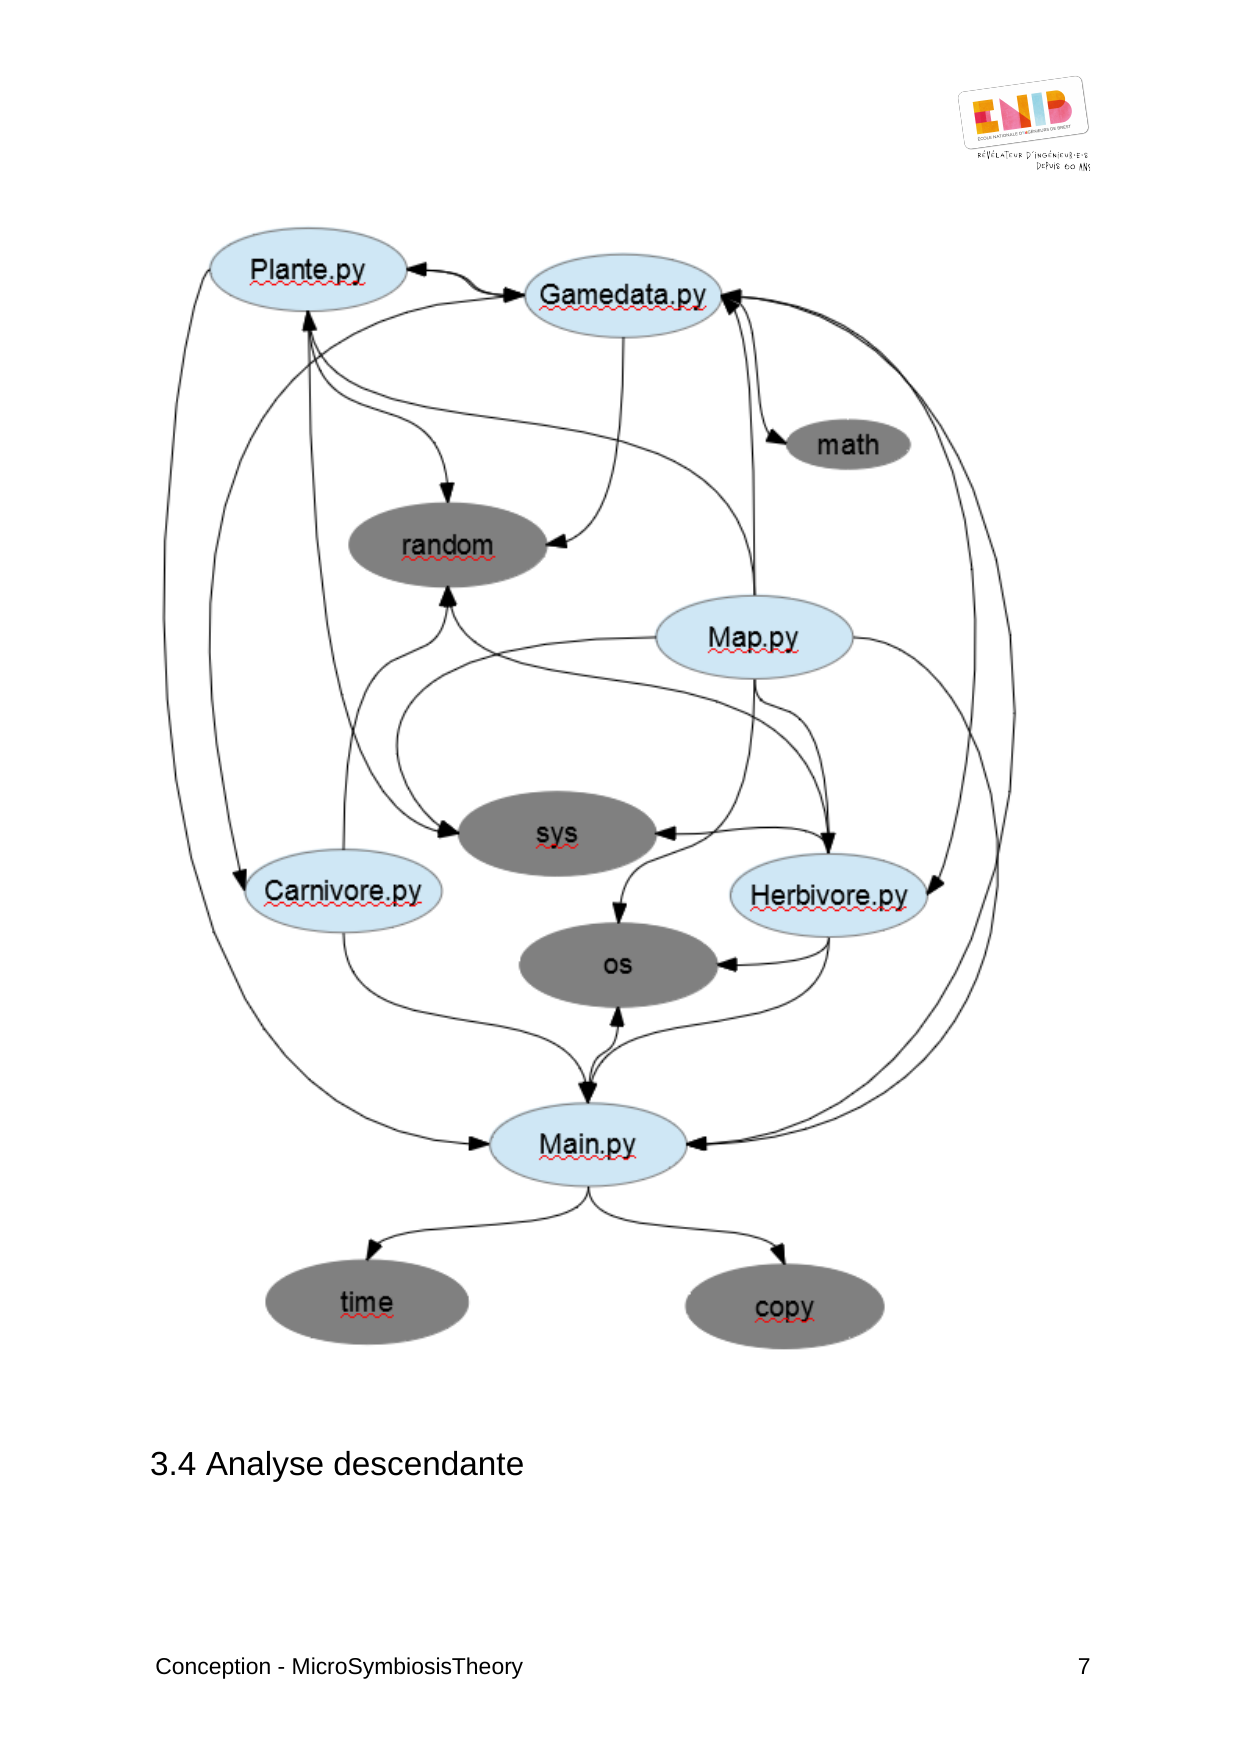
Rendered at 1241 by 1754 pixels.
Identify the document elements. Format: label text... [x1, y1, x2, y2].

picture [150, 75, 1091, 1373]
subtitle 3.4 Analyse descendante [150, 1444, 1090, 1482]
